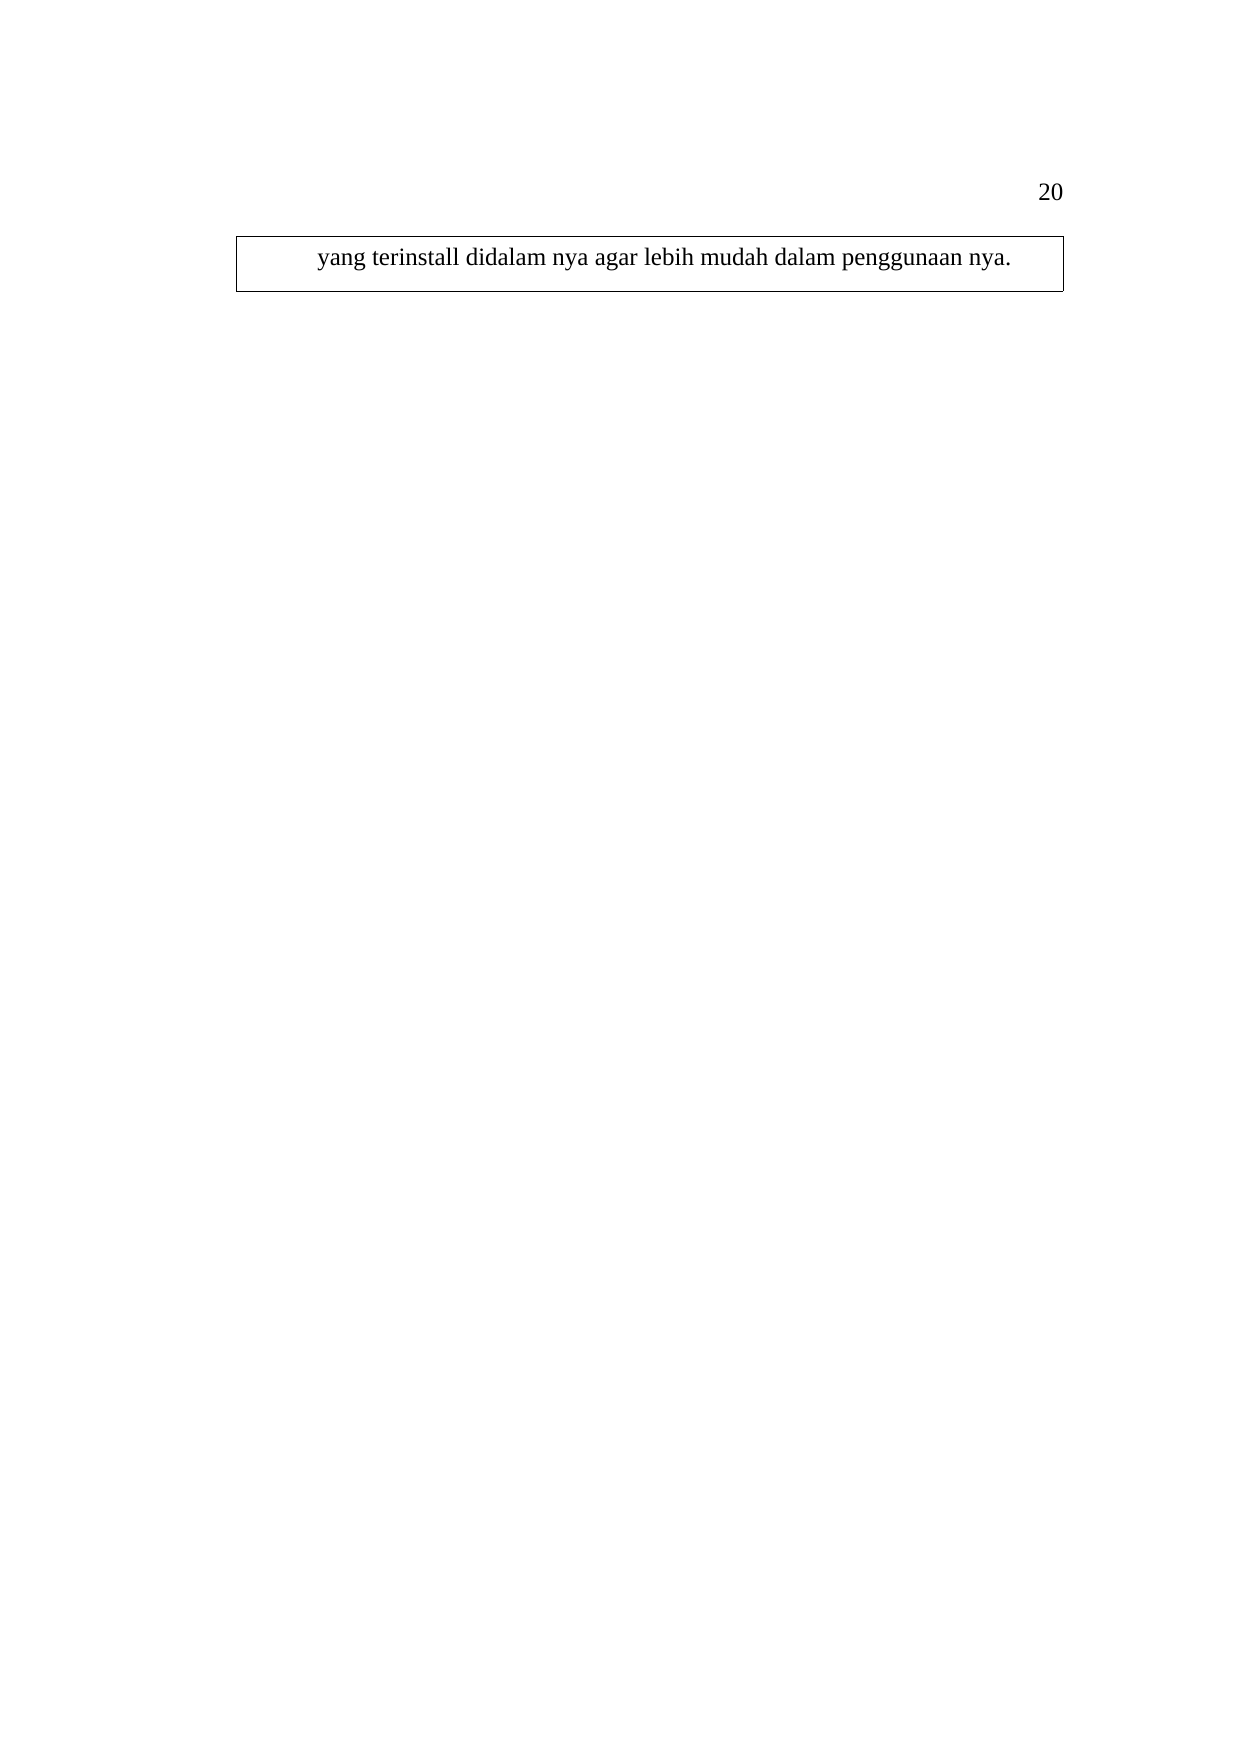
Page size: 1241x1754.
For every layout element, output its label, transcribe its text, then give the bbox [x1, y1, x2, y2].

table_header yang terinstall didalam nya agar lebih mudah dalam penggunaan nya. [237, 237, 1063, 291]
